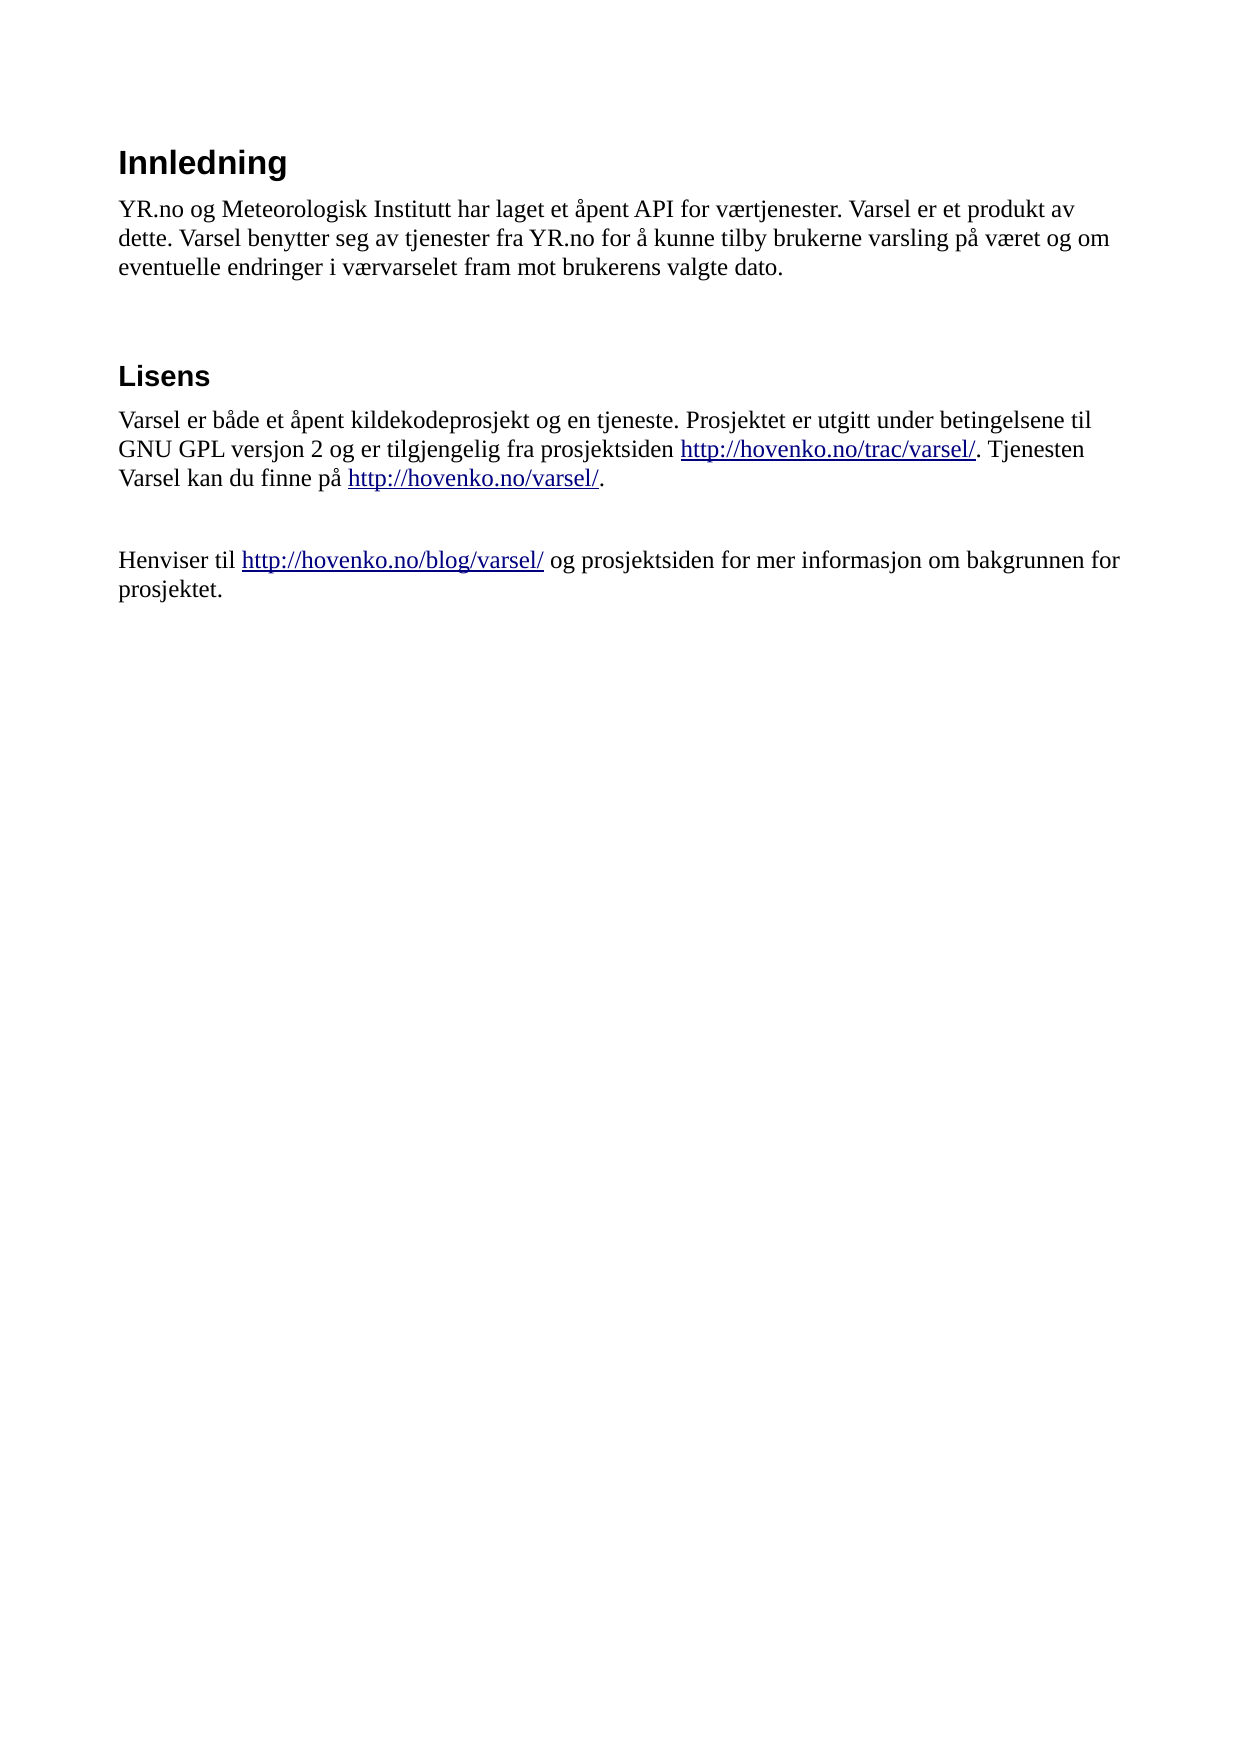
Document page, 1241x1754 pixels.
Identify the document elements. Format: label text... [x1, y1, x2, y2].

text YR.no og Meteorologisk Institutt har laget et åpent API for værtjenester. Varsel er et produkt av dette. Varsel benytter seg av tjenester fra YR.no for å kunne tilby brukerne varsling på været og om eventuelle endringer i værvarselet fram mot brukerens valgte dato. [118, 194, 1122, 281]
subtitle Innledning [118, 143, 1122, 182]
text Varsel er både et åpent kildekodeprosjekt og en tjeneste. Prosjektet er utgitt under betingelsene til GNU GPL versjon 2 og er tilgjengelig fra prosjektsiden http://hovenko.no/trac/varsel/. Tjenesten Varsel kan du finne på http://hovenko.no/varsel/. [118, 405, 1122, 492]
text Henviser til http://hovenko.no/blog/varsel/ og prosjektsiden for mer informasjon om bakgrunnen for prosjektet. [118, 545, 1122, 603]
subtitle Lisens [118, 359, 1122, 393]
